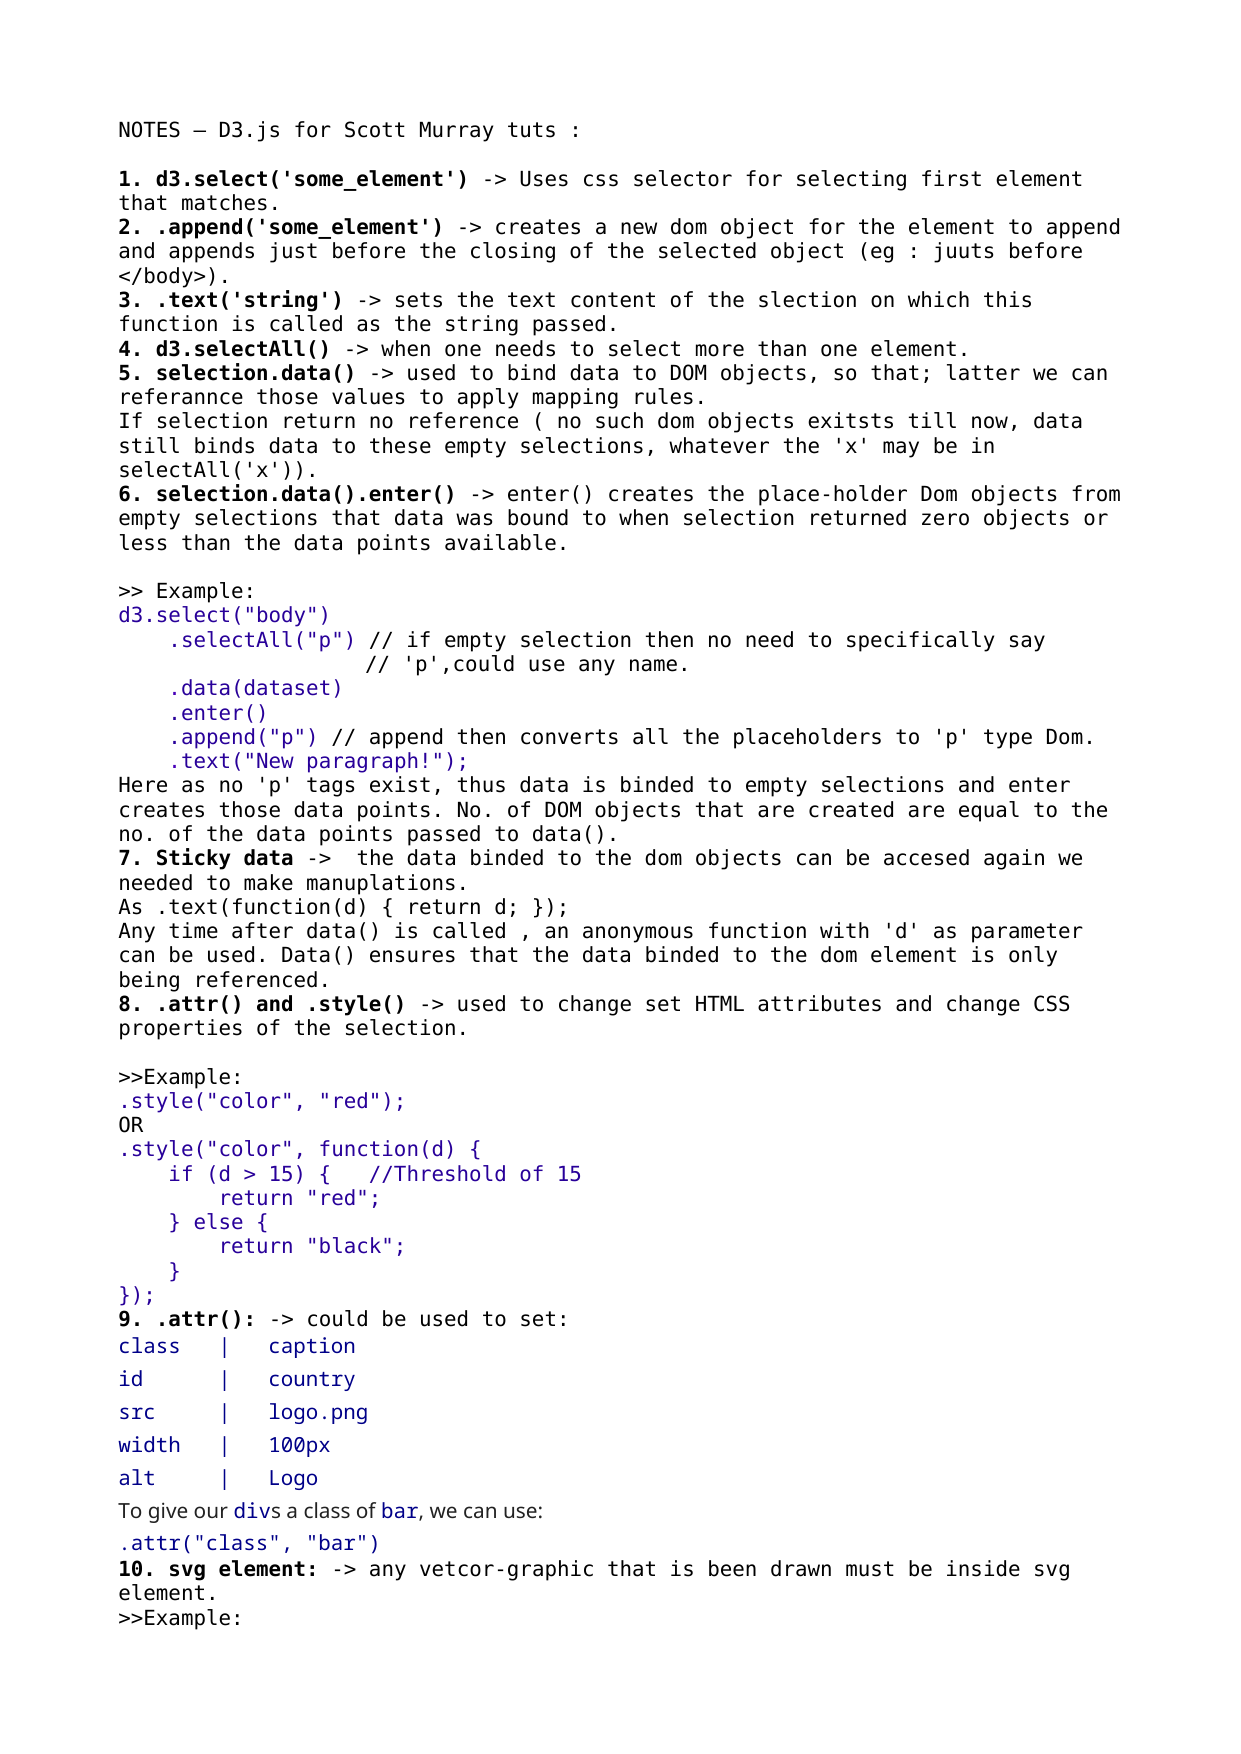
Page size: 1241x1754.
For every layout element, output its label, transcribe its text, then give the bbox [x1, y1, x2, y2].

text } else { [118, 1210, 1122, 1234]
text 10. svg element: -> any vetcor-graphic that is been drawn must be inside svg element. [118, 1557, 1122, 1606]
text if (d > 15) { //Threshold of 15 [118, 1162, 1122, 1186]
text Here as no 'p' tags exist, thus data is binded to empty selections and enter creates those data points. No. of DOM objects that are created are equal to the no. of the data points passed to data(). [118, 773, 1122, 846]
text 8. .attr() and .style() -> used to change set HTML attributes and change CSS properties of the selection. [118, 992, 1122, 1040]
text As .text(function(d) { return d; }); [118, 895, 1122, 919]
text 2. .append('some_element') -> creates a new dom object for the element to append and appends just before the closing of the selected object (eg : juuts before </body>). [118, 215, 1122, 288]
text } [118, 1259, 1122, 1283]
text .data(dataset) [118, 676, 1122, 701]
text return "black"; [118, 1234, 1122, 1259]
text class | caption [118, 1332, 1122, 1360]
text alt | Logo [118, 1458, 1122, 1491]
text To give our divs a class of bar, we can use: [118, 1491, 1122, 1524]
text 9. .attr(): -> could be used to set: [118, 1307, 1122, 1332]
text >>Example: [118, 1065, 1122, 1089]
text >>Example: [118, 1606, 1122, 1630]
text id | country [118, 1360, 1122, 1393]
text .style("color", function(d) { [118, 1137, 1122, 1162]
text .enter() [118, 701, 1122, 725]
text return "red"; [118, 1186, 1122, 1210]
text .append("p") // append then converts all the placeholders to 'p' type Dom. [118, 725, 1122, 749]
text >> Example: [118, 579, 1122, 603]
text 3. .text('string') -> sets the text content of the slection on which this function is called as the string passed. [118, 288, 1122, 337]
text width | 100px [118, 1426, 1122, 1458]
text .style("color", "red"); [118, 1089, 1122, 1113]
text }); [118, 1283, 1122, 1307]
text OR [118, 1113, 1122, 1137]
text If selection return no reference ( no such dom objects exitsts till now, data still binds data to these empty selections, whatever the 'x' may be in selectAll('x')). [118, 409, 1122, 482]
text src | logo.png [118, 1393, 1122, 1426]
text .selectAll("p") // if empty selection then no need to specifically say // 'p',could use any name. [118, 628, 1122, 676]
text 7. Sticky data -> the data binded to the dom objects can be accesed again we needed to make manuplations. [118, 846, 1122, 895]
text 6. selection.data().enter() -> enter() creates the place-holder Dom objects from empty selections that data was bound to when selection returned zero objects or less than the data points available. [118, 482, 1122, 555]
text .attr("class", "bar") [118, 1524, 1122, 1557]
text 1. d3.select('some_element') -> Uses css selector for selecting first element that matches. [118, 167, 1122, 215]
text NOTES – D3.js for Scott Murray tuts : [118, 118, 1122, 142]
text 5. selection.data() -> used to bind data to DOM objects, so that; latter we can referannce those values to apply mapping rules. [118, 361, 1122, 409]
text 4. d3.selectAll() -> when one needs to select more than one element. [118, 337, 1122, 361]
text Any time after data() is called , an anonymous function with 'd' as parameter can be used. Data() ensures that the data binded to the dom element is only being referenced. [118, 919, 1122, 992]
text d3.select("body") [118, 603, 1122, 628]
text .text("New paragraph!"); [118, 749, 1122, 773]
